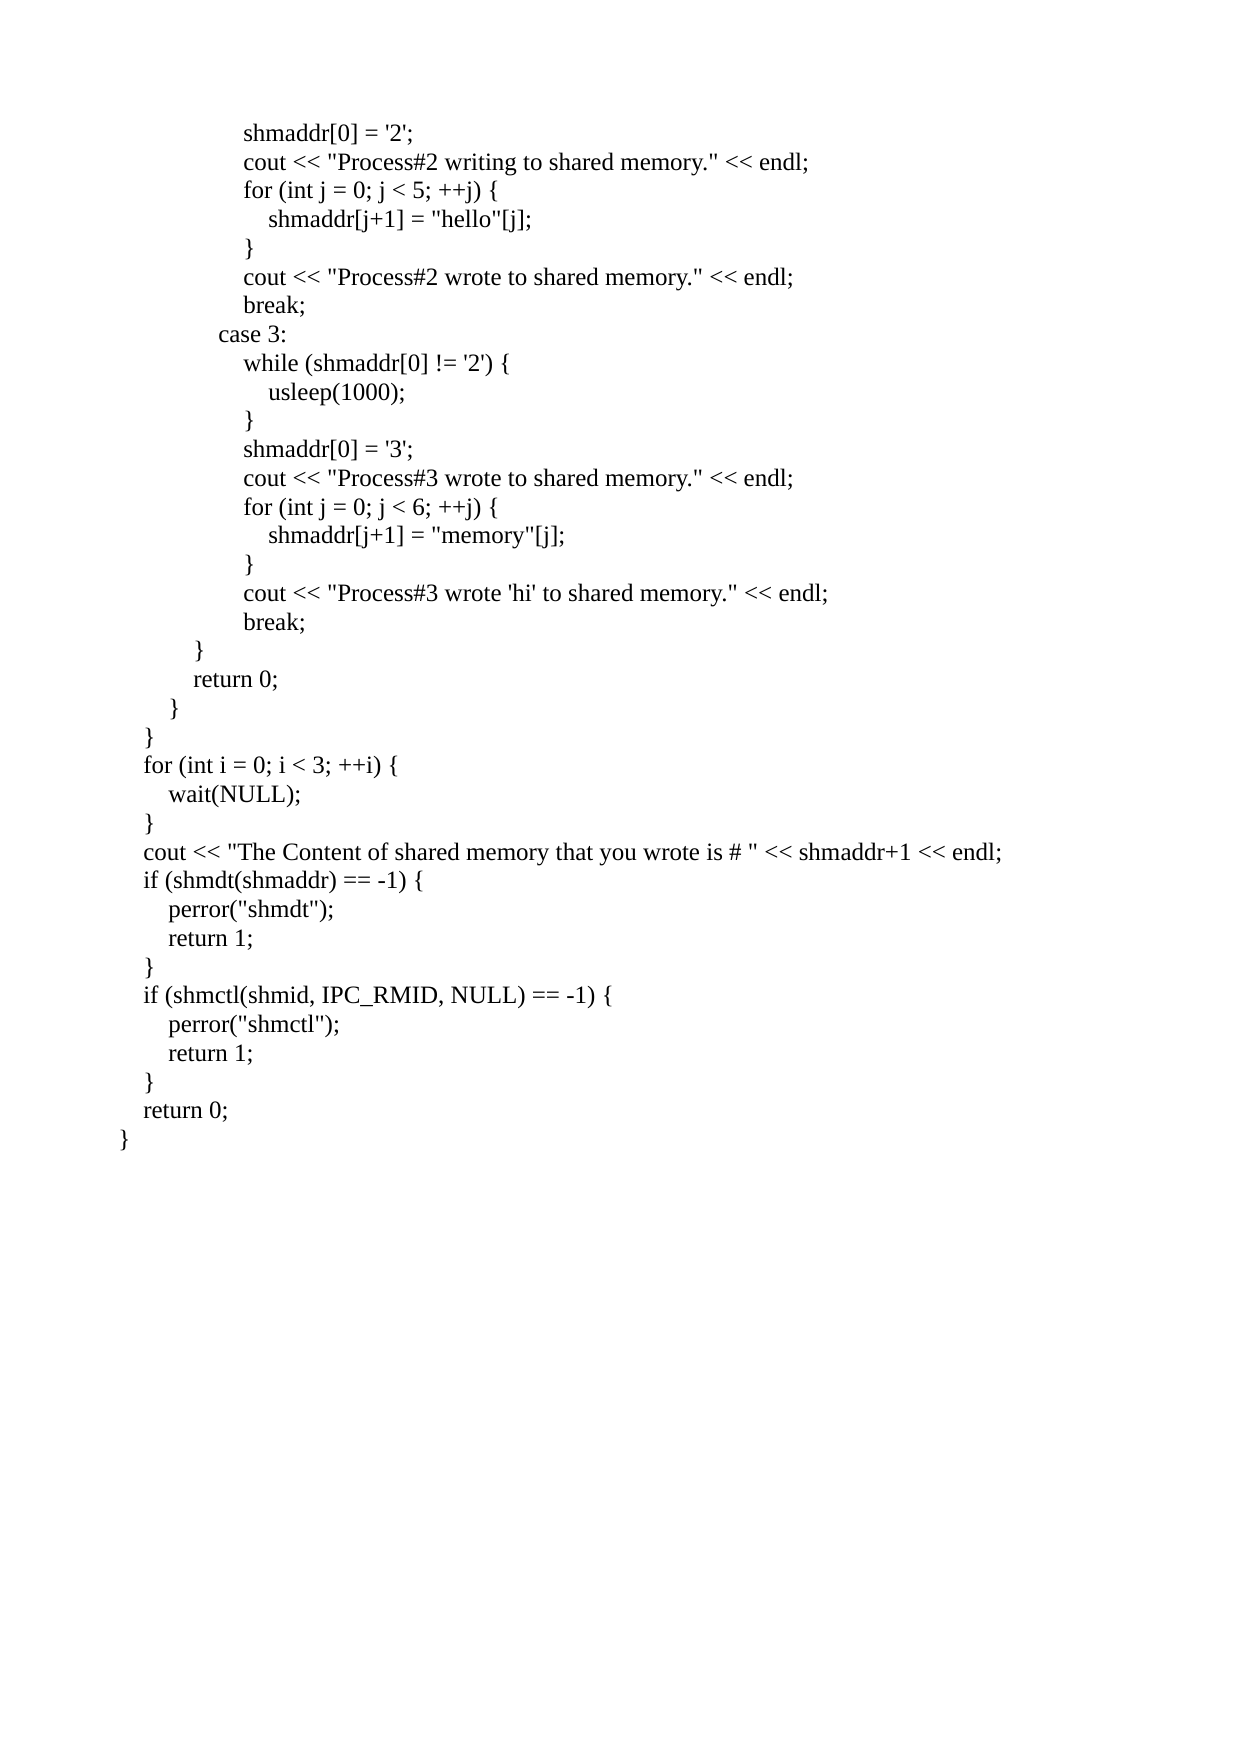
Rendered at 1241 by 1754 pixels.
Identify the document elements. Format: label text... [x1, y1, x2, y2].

text wait(NULL); [118, 779, 1122, 808]
text shmaddr[j+1] = "hello"[j]; [118, 204, 1122, 233]
text } [118, 808, 1122, 837]
text return 1; [118, 923, 1122, 952]
text perror("shmctl"); [118, 1009, 1122, 1038]
text cout << "Process#2 writing to shared memory." << endl; [118, 147, 1122, 176]
text for (int i = 0; i < 3; ++i) { [118, 751, 1122, 779]
text shmaddr[0] = '3'; [118, 434, 1122, 463]
text while (shmaddr[0] != '2') { [118, 348, 1122, 377]
text for (int j = 0; j < 6; ++j) { [118, 492, 1122, 521]
text } [118, 1067, 1122, 1096]
text cout << "The Content of shared memory that you wrote is # " << shmaddr+1 << endl; [118, 837, 1122, 866]
text } [118, 233, 1122, 262]
text return 1; [118, 1038, 1122, 1067]
text } [118, 722, 1122, 751]
text cout << "Process#3 wrote 'hi' to shared memory." << endl; [118, 578, 1122, 607]
text for (int j = 0; j < 5; ++j) { [118, 176, 1122, 204]
text shmaddr[j+1] = "memory"[j]; [118, 521, 1122, 549]
text } [118, 952, 1122, 981]
text if (shmctl(shmid, IPC_RMID, NULL) == -1) { [118, 981, 1122, 1009]
text } [118, 1124, 1122, 1153]
text } [118, 636, 1122, 664]
text usleep(1000); [118, 377, 1122, 406]
text return 0; [118, 664, 1122, 693]
text perror("shmdt"); [118, 894, 1122, 923]
text } [118, 549, 1122, 578]
text case 3: [118, 319, 1122, 348]
text cout << "Process#2 wrote to shared memory." << endl; [118, 262, 1122, 291]
text cout << "Process#3 wrote to shared memory." << endl; [118, 463, 1122, 492]
text shmaddr[0] = '2'; [118, 118, 1122, 147]
text break; [118, 607, 1122, 636]
text if (shmdt(shmaddr) == -1) { [118, 866, 1122, 894]
text } [118, 406, 1122, 434]
text break; [118, 291, 1122, 319]
text } [118, 693, 1122, 722]
text return 0; [118, 1096, 1122, 1124]
